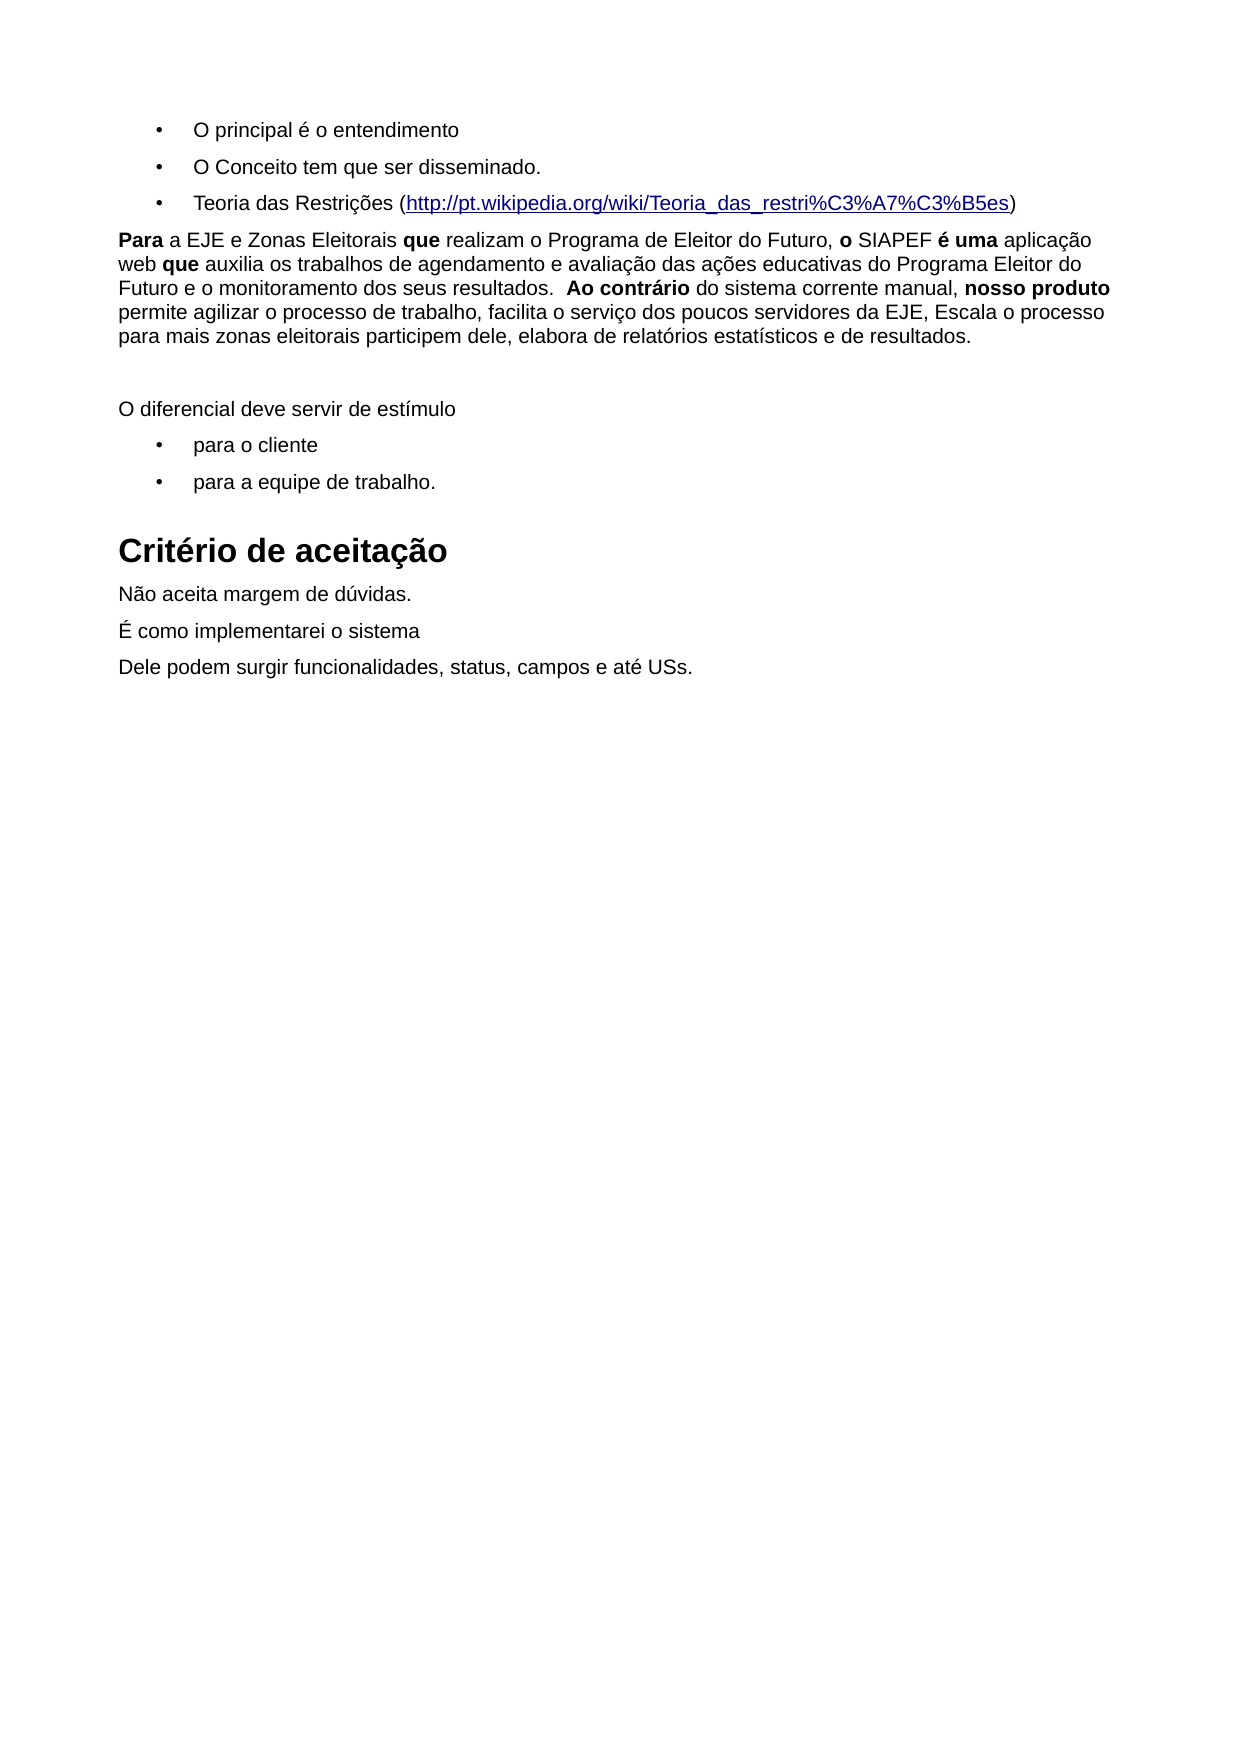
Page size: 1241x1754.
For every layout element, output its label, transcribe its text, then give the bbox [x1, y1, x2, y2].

text O diferencial deve servir de estímulo [118, 397, 1122, 421]
list O principal é o entendimento [156, 118, 1122, 142]
subtitle Critério de aceitação [118, 531, 1122, 570]
list Teoria das Restrições (http://pt.wikipedia.org/wiki/Teoria_das_restri%C3%A7%C3%B5es) [156, 191, 1122, 215]
text Dele podem surgir funcionalidades, status, campos e até USs. [118, 655, 1122, 679]
list para a equipe de trabalho. [156, 469, 1122, 494]
list para o cliente [156, 433, 1122, 457]
text Não aceita margem de dúvidas. [118, 582, 1122, 606]
text É como implementarei o sistema [118, 619, 1122, 643]
text Para a EJE e Zonas Eleitorais que realizam o Programa de Eleitor do Futuro, o SIAPEF é uma aplicação web que auxilia os trabalhos de agendamento e avaliação das ações educativas do Programa Eleitor do Futuro e o monitoramento dos seus resultados. Ao contrário do sistema corrente manual, nosso produto permite agilizar o processo de trabalho, facilita o serviço dos poucos servidores da EJE, Escala o processo para mais zonas eleitorais participem dele, elabora de relatórios estatísticos e de resultados. [118, 228, 1122, 348]
list O Conceito tem que ser disseminado. [156, 155, 1122, 179]
